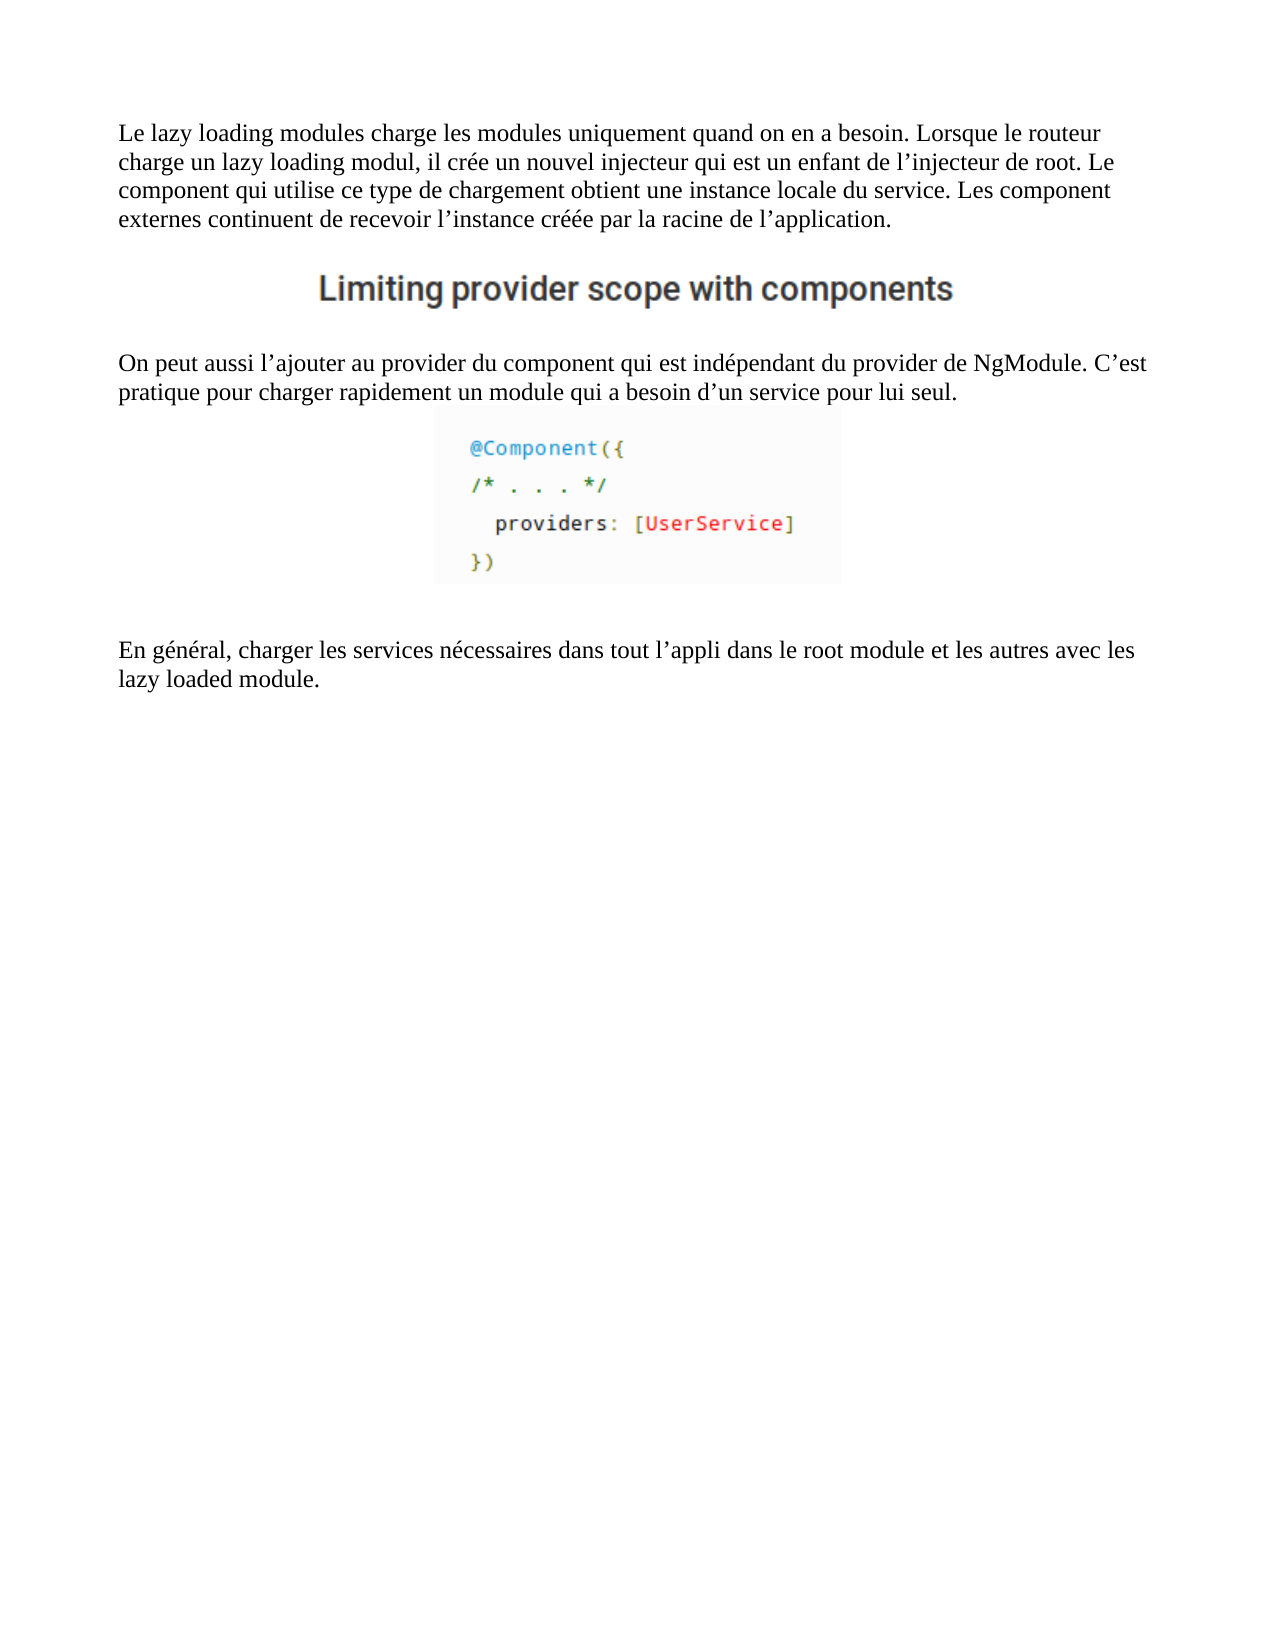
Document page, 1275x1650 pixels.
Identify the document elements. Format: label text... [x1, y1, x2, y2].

text Le lazy loading modules charge les modules uniquement quand on en a besoin. Lorsque le routeur charge un lazy loading modul, il crée un nouvel injecteur qui est un enfant de l’injecteur de root. Le component qui utilise ce type de chargement obtient une instance locale du service. Les component externes continuent de recevoir l’instance créée par la racine de l’application. [118, 118, 1157, 233]
text On peut aussi l’ajouter au provider du component qui est indépendant du provider de NgModule. C’est pratique pour charger rapidement un module qui a besoin d’un service pour lui seul. [118, 348, 1157, 406]
picture [306, 261, 969, 325]
picture [433, 405, 842, 584]
text En général, charger les services nécessaires dans tout l’appli dans le root module et les autres avec les lazy loaded module. [118, 636, 1157, 693]
